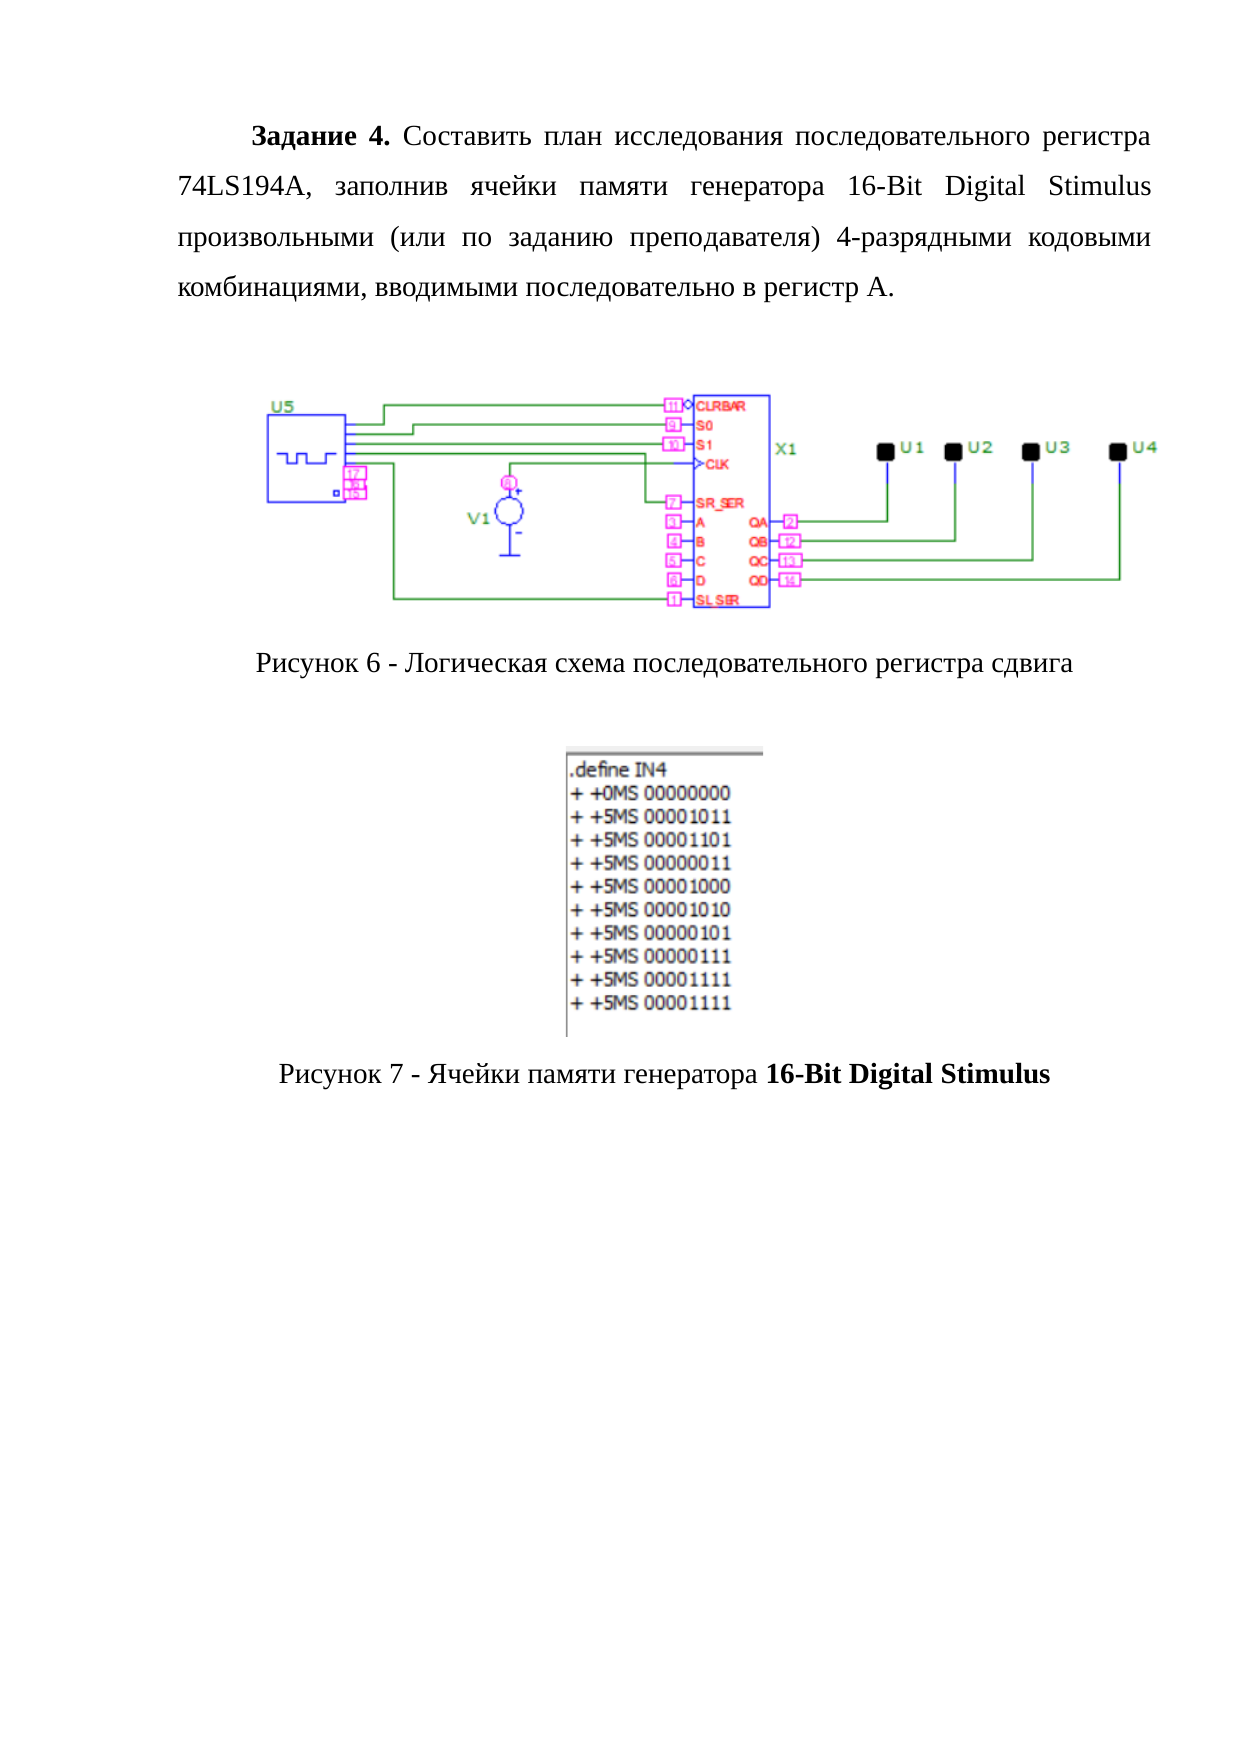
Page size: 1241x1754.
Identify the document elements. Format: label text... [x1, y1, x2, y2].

text Рисунок 6 - Логическая схема последовательного регистра сдвига [177, 645, 1152, 679]
picture [251, 369, 1172, 634]
text Рисунок 7 - Ячейки памяти генератора 16-Bit Digital Stimulus [177, 1056, 1152, 1089]
picture [565, 746, 764, 1037]
text Задание 4. Составить план исследования последовательного регистра 74LS194A, заполнив ячейки памяти генератора 16-Bit Digital Stimulus произвольными (или по заданию препо­давателя) 4-разрядными кодовыми комбинациями, вводимыми последовательно в регистр А. [177, 118, 1152, 303]
